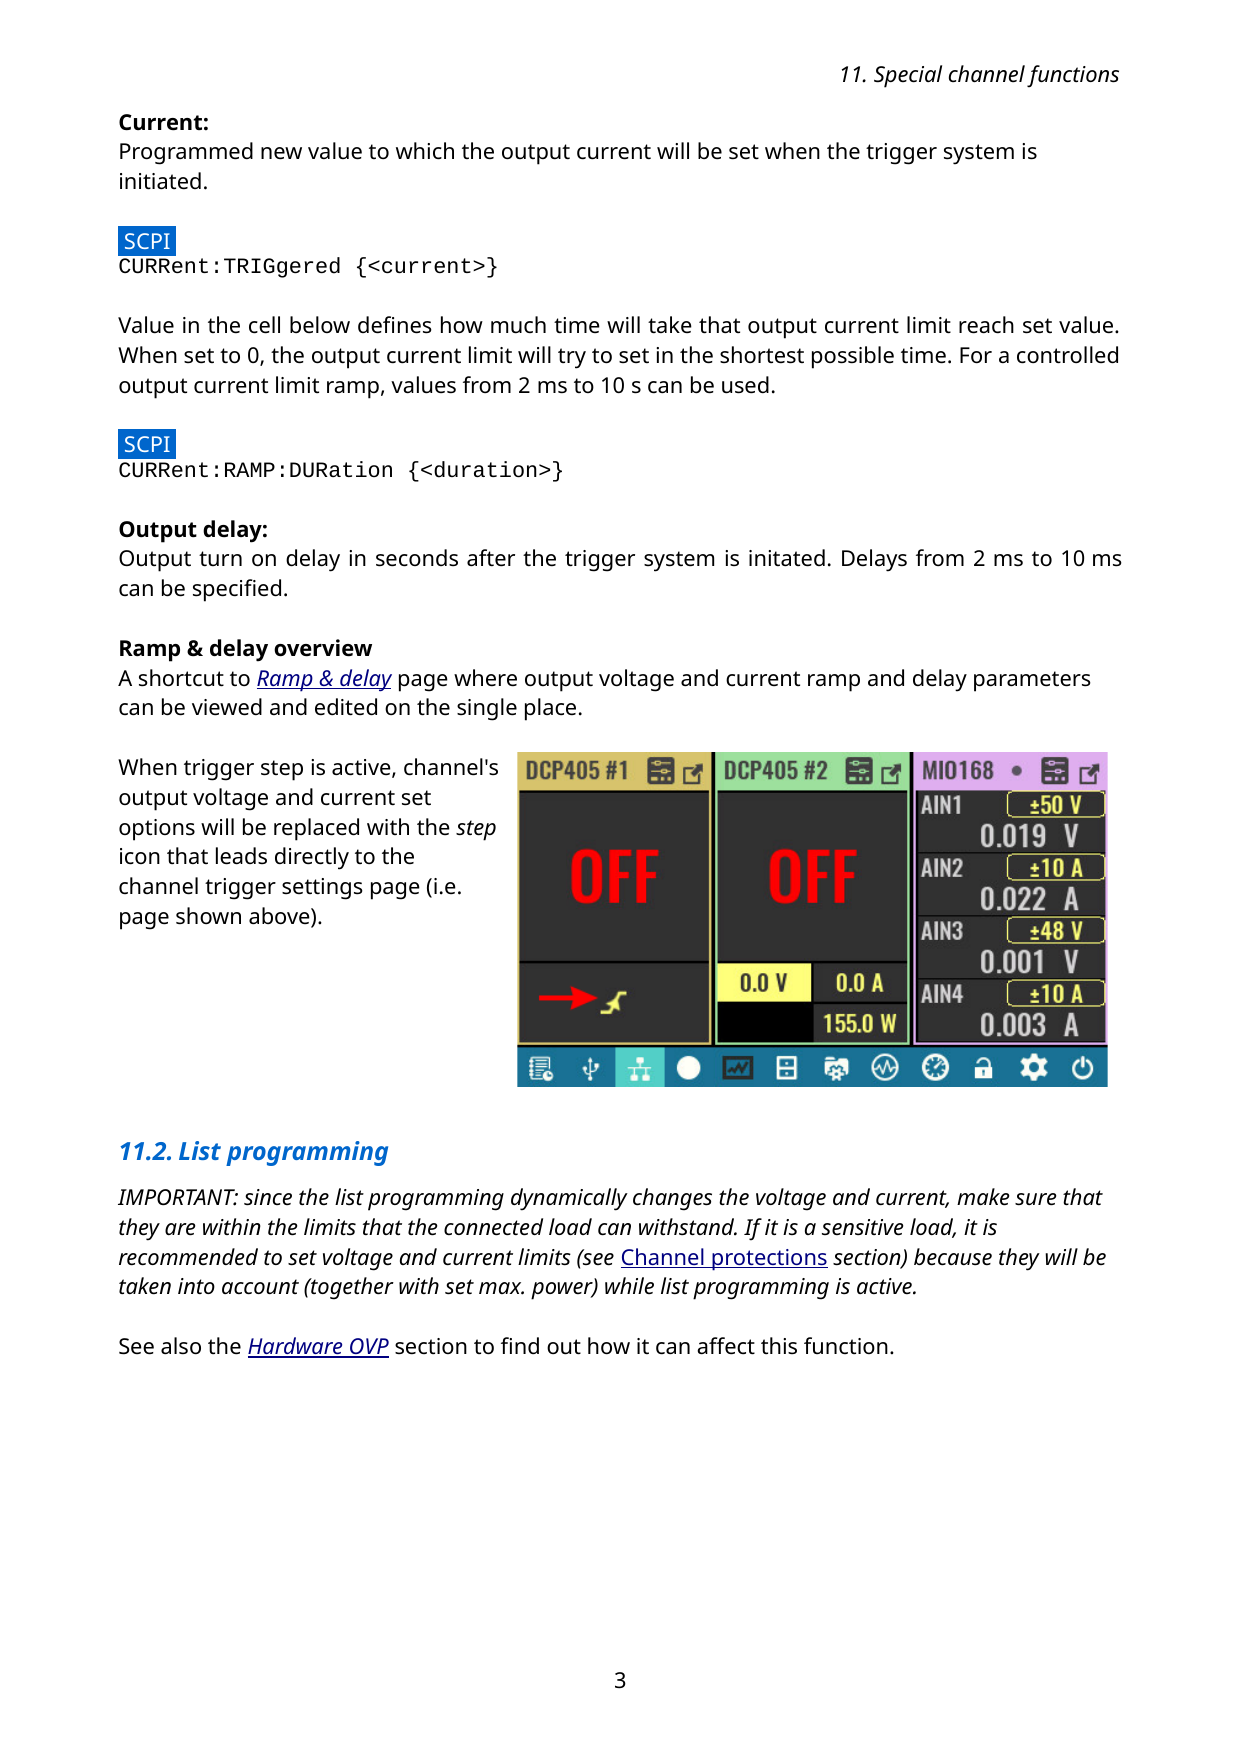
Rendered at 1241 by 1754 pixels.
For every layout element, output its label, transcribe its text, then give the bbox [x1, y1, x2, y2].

text See also the Hardware OVP section to find out how it can affect this function. [118, 1331, 1122, 1361]
text CURRent:RAMP:DURation {<duration>} [118, 459, 1122, 484]
text Programmed new value to which the output current will be set when the trigger system is initiated. [118, 136, 1122, 196]
text Output delay: [118, 514, 1122, 543]
text Value in the cell below defines how much time will take that output current limit reach set value. When set to 0, the output current limit will try to set in the shortest possible time. For a controlled output current limit ramp, values from 2 ms to 10 s can be used. [118, 310, 1122, 399]
text SCPI [118, 226, 1122, 256]
text IMPORTANT: since the list programming dynamically changes the voltage and current, make sure that they are within the limits that the connected load can withstand. If it is a sensitive load, it is recommended to set voltage and current limits (see Channel protections section) because they will be taken into account (together with set max. power) while list programming is active. [118, 1182, 1122, 1301]
table_header [502, 752, 1123, 1103]
text CURRent:TRIGgered {<current>} [118, 256, 1122, 280]
text SCPI [118, 429, 1122, 459]
text Output turn on delay in seconds after the trigger system is initated. Delays from 2 ms to 10 ms can be specified. [118, 543, 1122, 603]
table_header When trigger step is active, channel's output voltage and current set options will be replaced with the step icon that leads directly to the channel trigger settings page (i.e. page shown above). [118, 752, 502, 1103]
subtitle List programming [118, 1133, 1122, 1167]
text Ramp & delay overview [118, 633, 1122, 663]
text A shortcut to Ramp & delay page where output voltage and current ramp and delay parameters can be viewed and edited on the single place. [118, 663, 1122, 722]
picture [517, 752, 1108, 1087]
text Current: [118, 107, 1122, 136]
